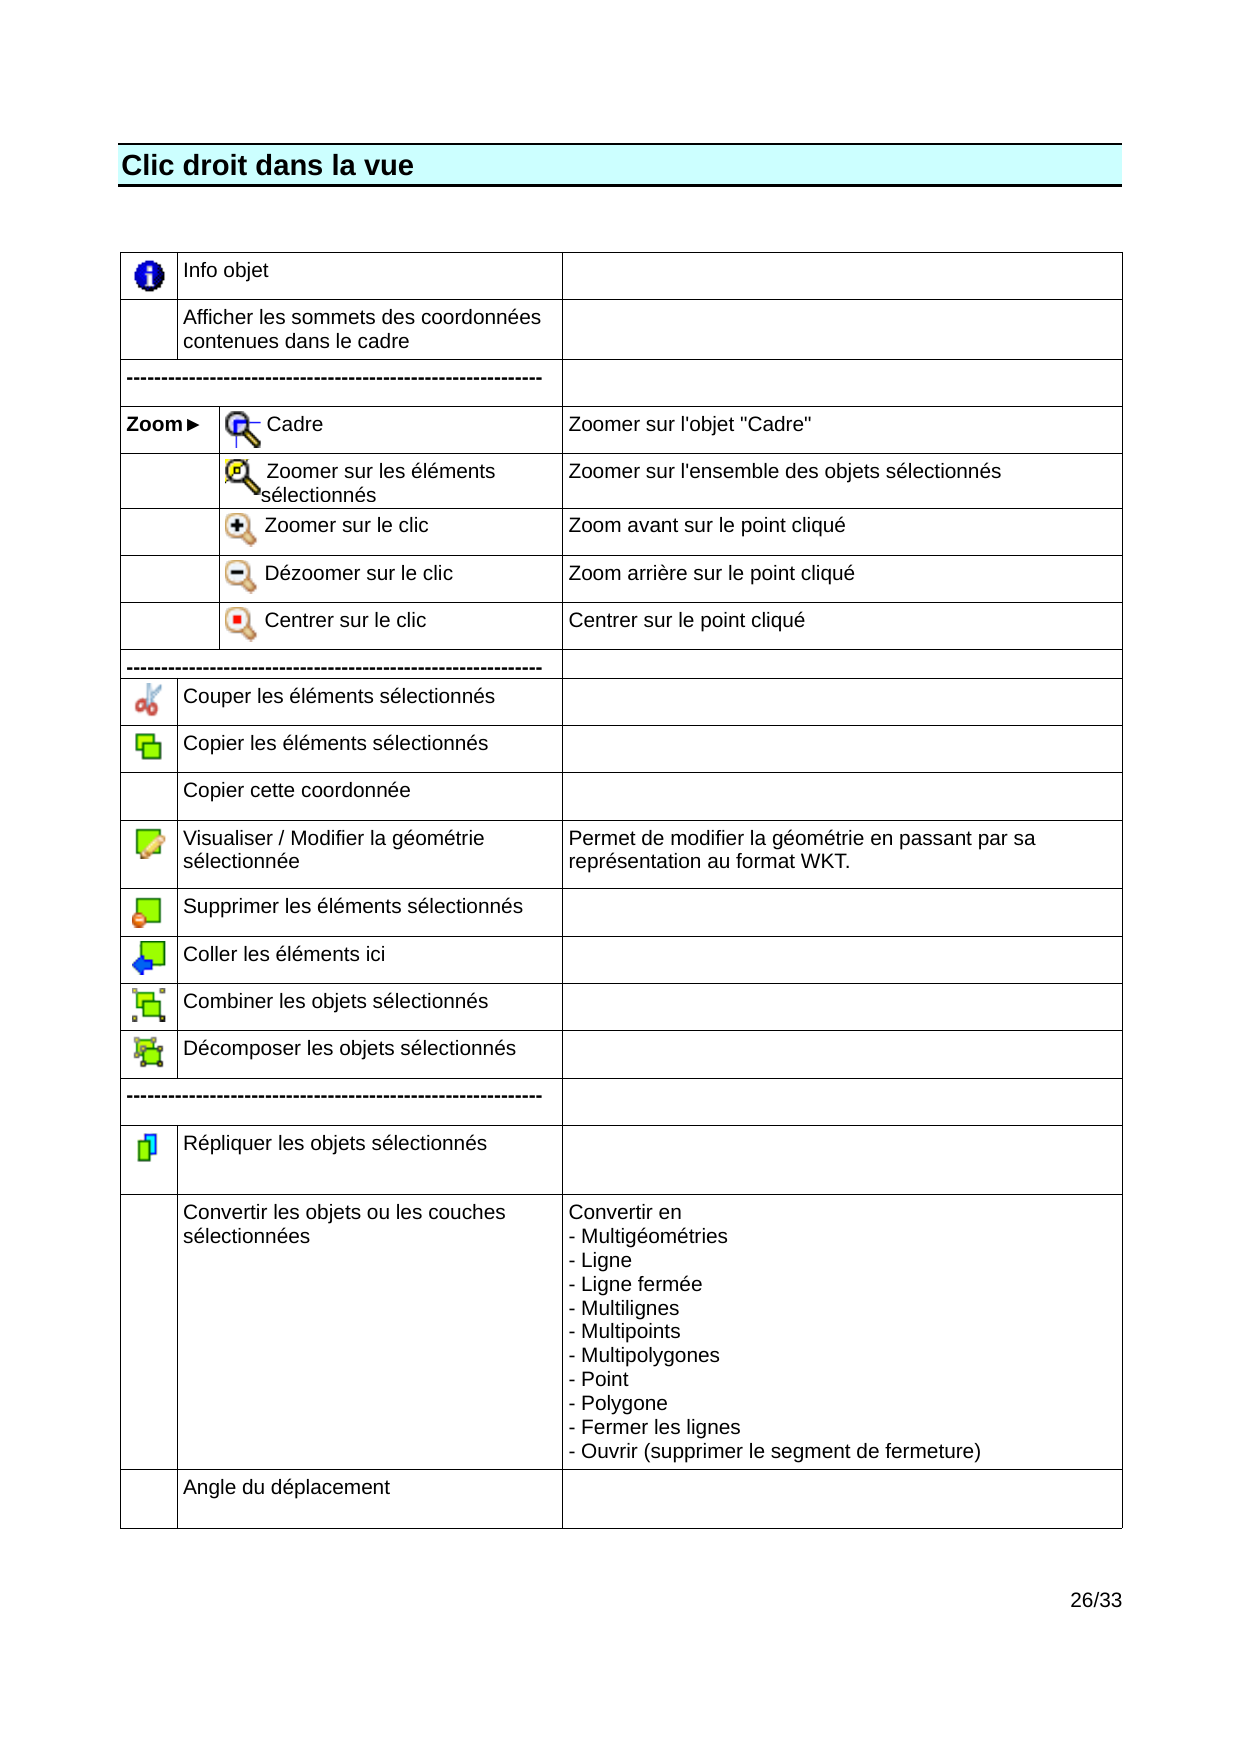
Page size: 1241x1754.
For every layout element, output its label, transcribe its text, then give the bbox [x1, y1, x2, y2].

table_cell Dézoomer sur le clic [220, 556, 562, 602]
table_cell [563, 773, 1122, 819]
table_cell ------------------------------------------------------------ [121, 360, 562, 406]
table_cell [121, 726, 177, 772]
table_cell Coller les éléments ici [178, 937, 562, 983]
table_cell [121, 1126, 177, 1194]
table_cell [121, 821, 177, 888]
table_cell Visualiser / Modifier la géométrie sélectionnée [178, 821, 562, 888]
picture [132, 1130, 166, 1164]
table_cell Centrer sur le clic [220, 603, 562, 649]
table_cell Angle du déplacement [178, 1470, 562, 1528]
picture [132, 730, 166, 764]
table_cell [121, 937, 177, 983]
table_cell [121, 1195, 177, 1469]
table_cell [563, 360, 1122, 406]
picture [132, 1036, 166, 1070]
table_cell Cadre [220, 407, 562, 453]
table_cell [121, 684, 177, 725]
table_cell Copier les éléments sélectionnés [178, 726, 562, 772]
table_cell [121, 1031, 177, 1077]
table_cell Répliquer les objets sélectionnés [178, 1126, 562, 1194]
table_cell [121, 984, 177, 1030]
table_cell Combiner les objets sélectionnés [178, 984, 562, 1030]
table_cell Copier cette coordonnée [178, 773, 562, 819]
table_cell [121, 773, 177, 819]
table_cell Décomposer les objets sélectionnés [178, 1031, 562, 1077]
table_cell Supprimer les éléments sélectionnés [178, 889, 562, 936]
table_cell [563, 984, 1122, 1030]
table_cell Zoom► [121, 407, 219, 453]
table_cell [121, 679, 177, 683]
picture [225, 607, 259, 642]
table_cell Convertir les objets ou les couches sélectionnées [178, 1195, 562, 1469]
table_cell [121, 509, 219, 555]
table_cell Permet de modifier la géométrie en passant par sa représentation au format WKT. [563, 821, 1122, 888]
table_cell ------------------------------------------------------------ [121, 650, 562, 678]
table_cell Zoomer sur le clic [220, 509, 562, 555]
table_cell [121, 928, 177, 936]
picture [132, 825, 166, 859]
picture [131, 683, 167, 719]
table_cell [121, 300, 177, 359]
table_cell [563, 650, 1122, 678]
table_cell [563, 1031, 1122, 1077]
table_header [121, 253, 177, 299]
picture [225, 459, 261, 495]
table_cell Zoom arrière sur le point cliqué [563, 556, 1122, 602]
table_cell [563, 679, 1122, 725]
table_cell Afficher les sommets des coordonnées contenues dans le cadre [178, 300, 562, 359]
picture [131, 257, 167, 294]
picture [225, 411, 261, 448]
picture [225, 513, 259, 547]
table_cell [121, 603, 219, 649]
picture [132, 894, 166, 928]
table_cell Zoomer sur l'objet "Cadre" [563, 407, 1122, 453]
table_cell Zoomer sur l'ensemble des objets sélectionnés [563, 454, 1122, 507]
table_cell Zoomer sur les éléments sélectionnés [220, 454, 562, 494]
table_cell Centrer sur le point cliqué [563, 603, 1122, 649]
table_cell ------------------------------------------------------------ [121, 1079, 562, 1125]
table_cell Zoomer sur les éléments sélectionnés [220, 495, 562, 507]
table_cell [121, 556, 219, 602]
table_cell [563, 1470, 1122, 1528]
table_cell [121, 454, 219, 507]
table_cell [563, 889, 1122, 936]
table_header Info objet [178, 253, 562, 299]
table_header [563, 253, 1122, 299]
table_cell [121, 1470, 177, 1528]
table_cell [563, 300, 1122, 359]
table_cell [563, 1079, 1122, 1125]
table_cell Couper les éléments sélectionnés [178, 679, 562, 725]
table_cell [563, 1126, 1122, 1194]
picture [225, 560, 259, 594]
picture [132, 988, 166, 1022]
picture [132, 941, 166, 975]
table_cell Zoom avant sur le point cliqué [563, 509, 1122, 555]
table_cell [121, 889, 177, 927]
table_cell Convertir en - Multigéométries - Ligne - Ligne fermée - Multilignes - Multipoints - Multipolygones - Point - Polygone - Fermer les lignes - Ouvrir (supprimer le segment de fermeture) [563, 1195, 1122, 1469]
subtitle Clic droit dans la vue [118, 145, 1122, 184]
table_cell [563, 726, 1122, 772]
table_cell [563, 937, 1122, 983]
